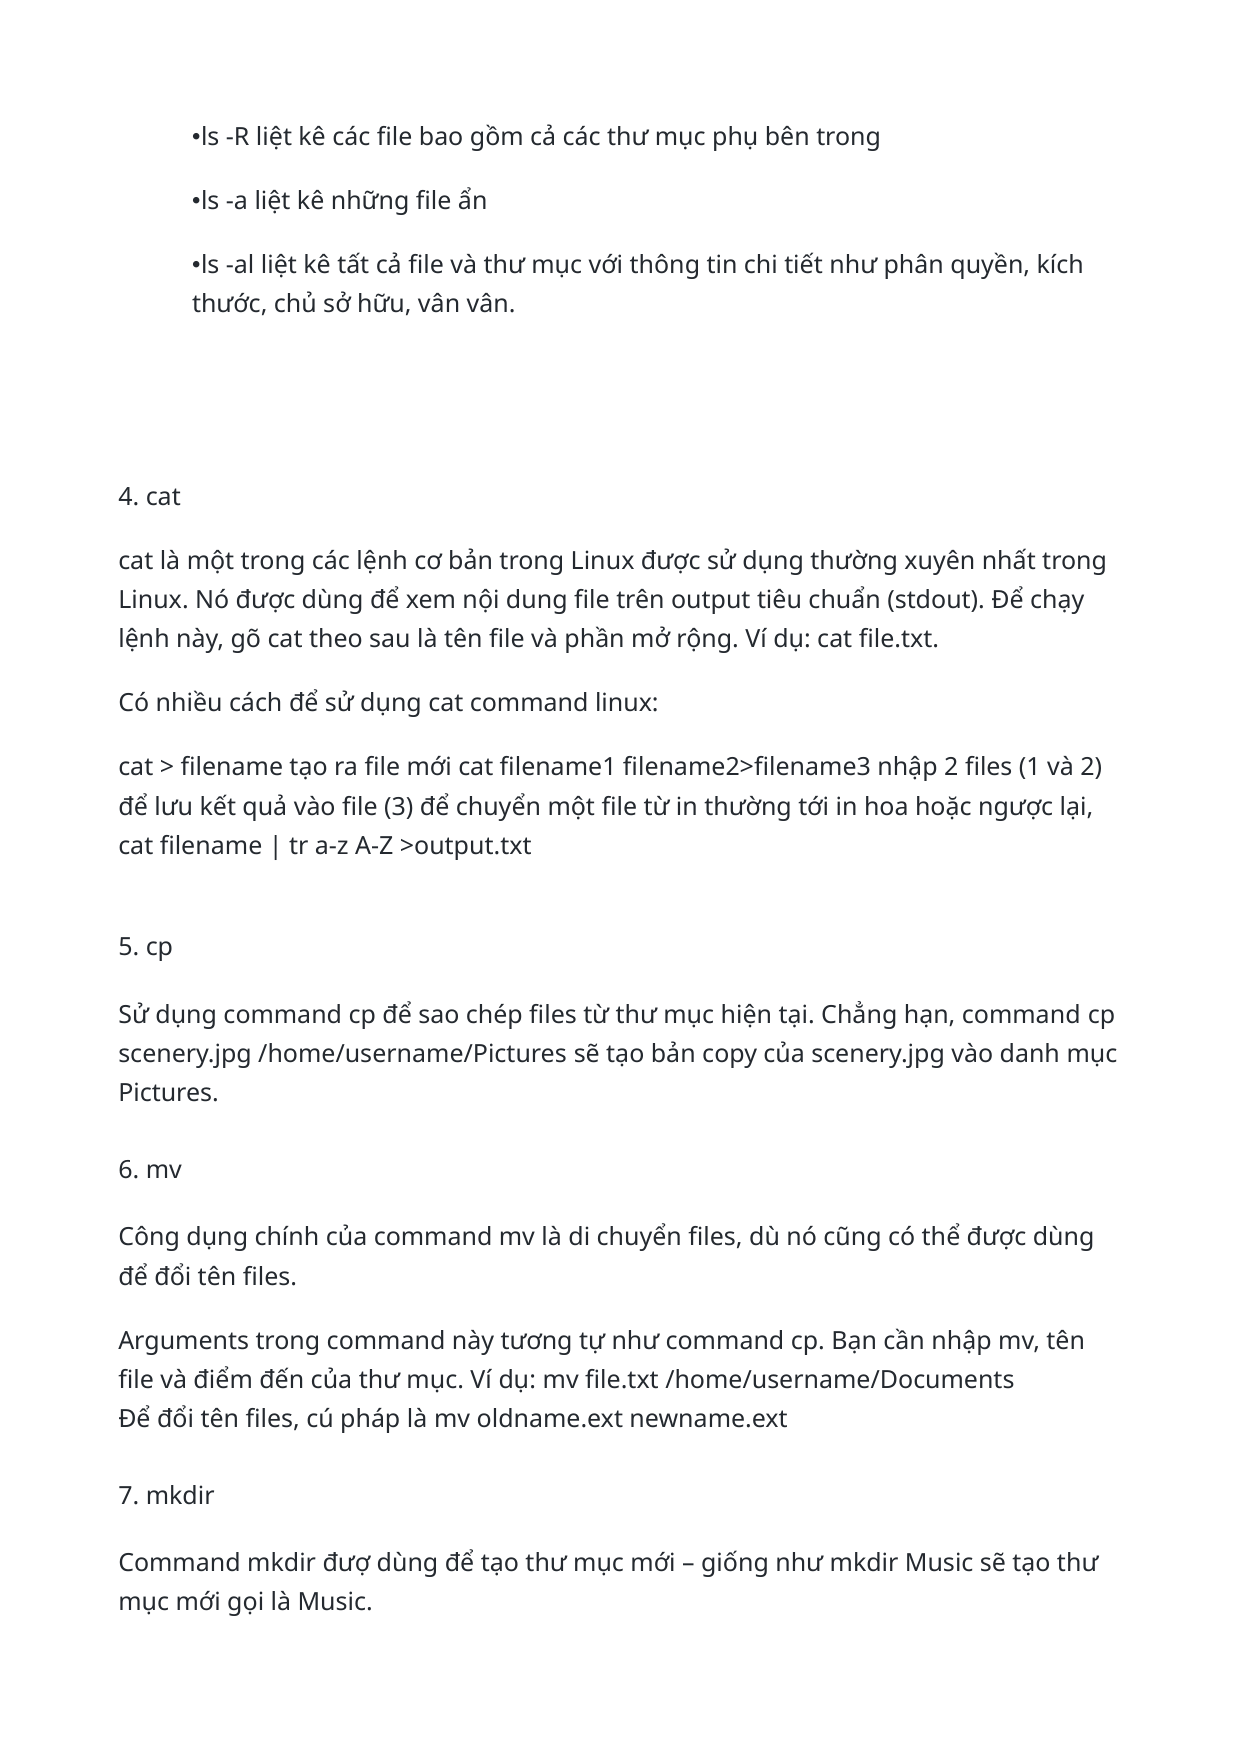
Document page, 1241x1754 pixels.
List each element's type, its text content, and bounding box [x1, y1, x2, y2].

subtitle 6. mv [118, 1151, 1122, 1186]
subtitle 5. cp [118, 929, 1122, 963]
text cat là một trong các lệnh cơ bản trong Linux được sử dụng thường xuyên nhất trong Linux. Nó được dùng để xem nội dung file trên output tiêu chuẩn (stdout). Để chạy lệnh này, gõ cat theo sau là tên file và phần mở rộng. Ví dụ: cat file.txt. [118, 542, 1122, 655]
subtitle 7. mkdir [118, 1477, 1122, 1511]
text Command mkdir đượ dùng để tạo thư mục mới – giống như mkdir Music sẽ tạo thư mục mới gọi là Music. [118, 1545, 1122, 1618]
text Sử dụng command cp để sao chép files từ thư mục hiện tại. Chẳng hạn, command cp scenery.jpg /home/username/Pictures sẽ tạo bản copy của scenery.jpg vào danh mục Pictures. [118, 996, 1122, 1109]
text Arguments trong command này tương tự như command cp. Bạn cần nhập mv, tên file và điểm đến của thư mục. Ví dụ: mv file.txt /home/username/Documents [118, 1322, 1122, 1396]
text Để đổi tên files, cú pháp là mv oldname.ext newname.ext [118, 1401, 1122, 1435]
list ls -a liệt kê những file ẩn [118, 182, 1122, 216]
text Công dụng chính của command mv là di chuyển files, dù nó cũng có thể được dùng để đổi tên files. [118, 1219, 1122, 1292]
text cat > filename tạo ra file mới cat filename1 filename2>filename3 nhập 2 files (1 và 2) để lưu kết quả vào file (3) để chuyển một file từ in thường tới in hoa hoặc ngược lại, cat filename | tr a-z A-Z >output.txt [118, 749, 1122, 861]
text Có nhiều cách để sử dụng cat command linux: [118, 685, 1122, 719]
list ls -R liệt kê các file bao gồm cả các thư mục phụ bên trong [118, 118, 1122, 152]
text 4. cat [118, 478, 1122, 512]
list ls -al liệt kê tất cả file và thư mục với thông tin chi tiết như phân quyền, kích thước, chủ sở hữu, vân vân. [118, 246, 1122, 320]
